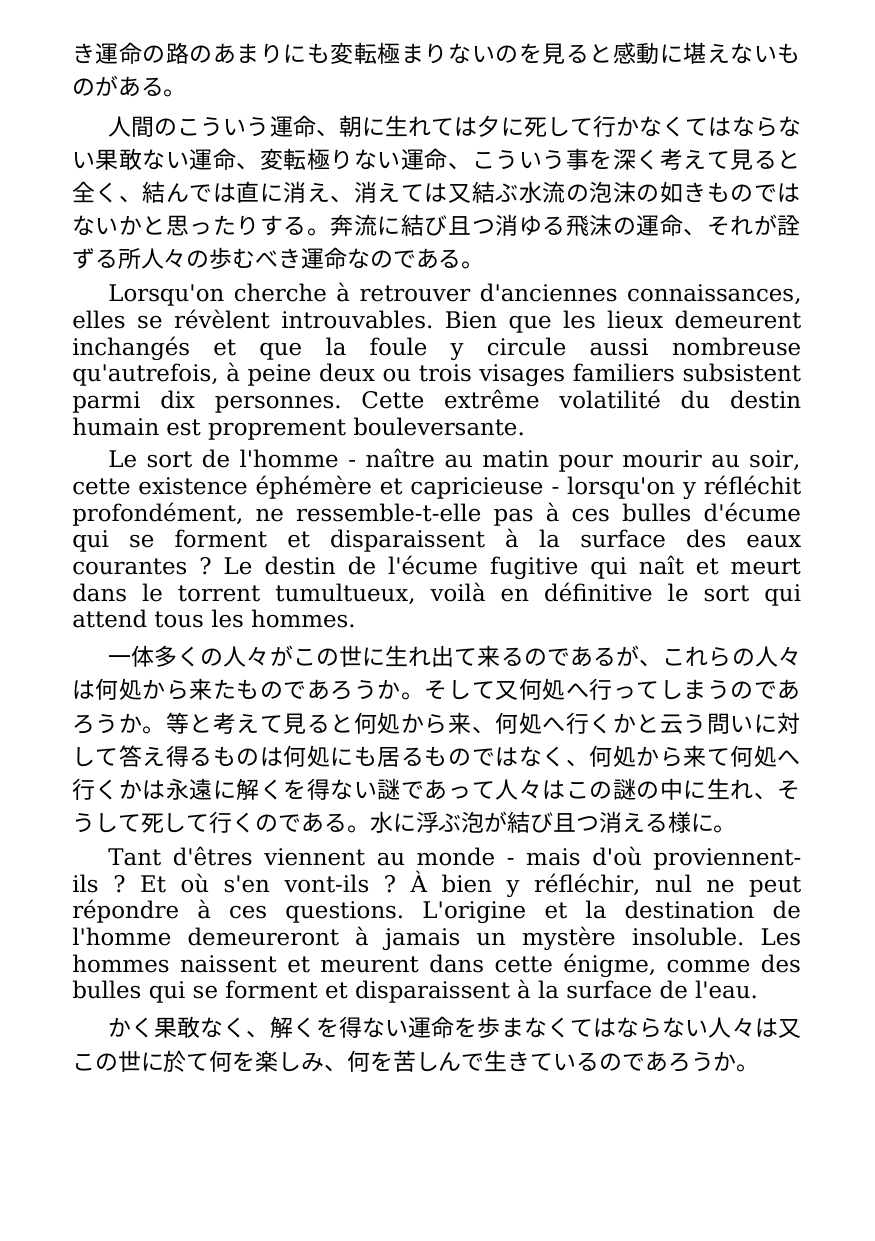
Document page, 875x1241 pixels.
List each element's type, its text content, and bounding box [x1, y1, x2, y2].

text Le sort de l'homme - naître au matin pour mourir au soir, cette existence éphémère et capricieuse - lorsqu'on y réfléchit profondément, ne ressemble-t-elle pas à ces bulles d'écume qui se forment et disparaissent à la surface des eaux courantes ? Le destin de l'écume fugitive qui naît et meurt dans le torrent tumultueux, voilà en définitive le sort qui attend tous les hommes. [72, 446, 802, 633]
text Lorsqu'on cherche à retrouver d'anciennes connaissances, elles se révèlent introuvables. Bien que les lieux demeurent inchangés et que la foule y circule aussi nombreuse qu'autrefois, à peine deux ou trois visages familiers subsistent parmi dix personnes. Cette extrême volatilité du destin humain est proprement bouleversante. [72, 281, 802, 441]
text 人間のこういう運命、朝に生れては夕に死して行かなくてはならない果敢ない運命、変転極りない運命、こういう事を深く考えて見ると全く、結んでは直に消え、消えては又結ぶ水流の泡沫の如きものではないかと思ったりする。奔流に結び且つ消ゆる飛沫の運命、それが詮ずる所人々の歩むべき運命なのである。 [72, 108, 802, 274]
text かく果敢なく、解くを得ない運命を歩まなくてはならない人々は又この世に於て何を楽しみ、何を苦しんで生きているのであろうか。 [72, 1010, 802, 1077]
text Tant d'êtres viennent au monde - mais d'où proviennent-ils ? Et où s'en vont-ils ? À bien y réfléchir, nul ne peut répondre à ces questions. L'origine et la destination de l'homme demeureront à jamais un mystère insoluble. Les hommes naissent et meurent dans cette énigme, comme des bulles qui se forment et disparaissent à la surface de l'eau. [72, 844, 802, 1004]
text 一体多くの人々がこの世に生れ出て来るのであるが、これらの人々は何処から来たものであろうか。そして又何処へ行ってしまうのであろうか。等と考えて見ると何処から来、何処へ行くかと云う問いに対して答え得るものは何処にも居るものではなく、何処から来て何処へ行くかは永遠に解くを得ない謎であって人々はこの謎の中に生れ、そうして死して行くのである。水に浮ぶ泡が結び且つ消える様に。 [72, 639, 802, 838]
text き運命の路のあまりにも変転極まりないのを見ると感動に堪えないものがある。 [72, 36, 802, 102]
